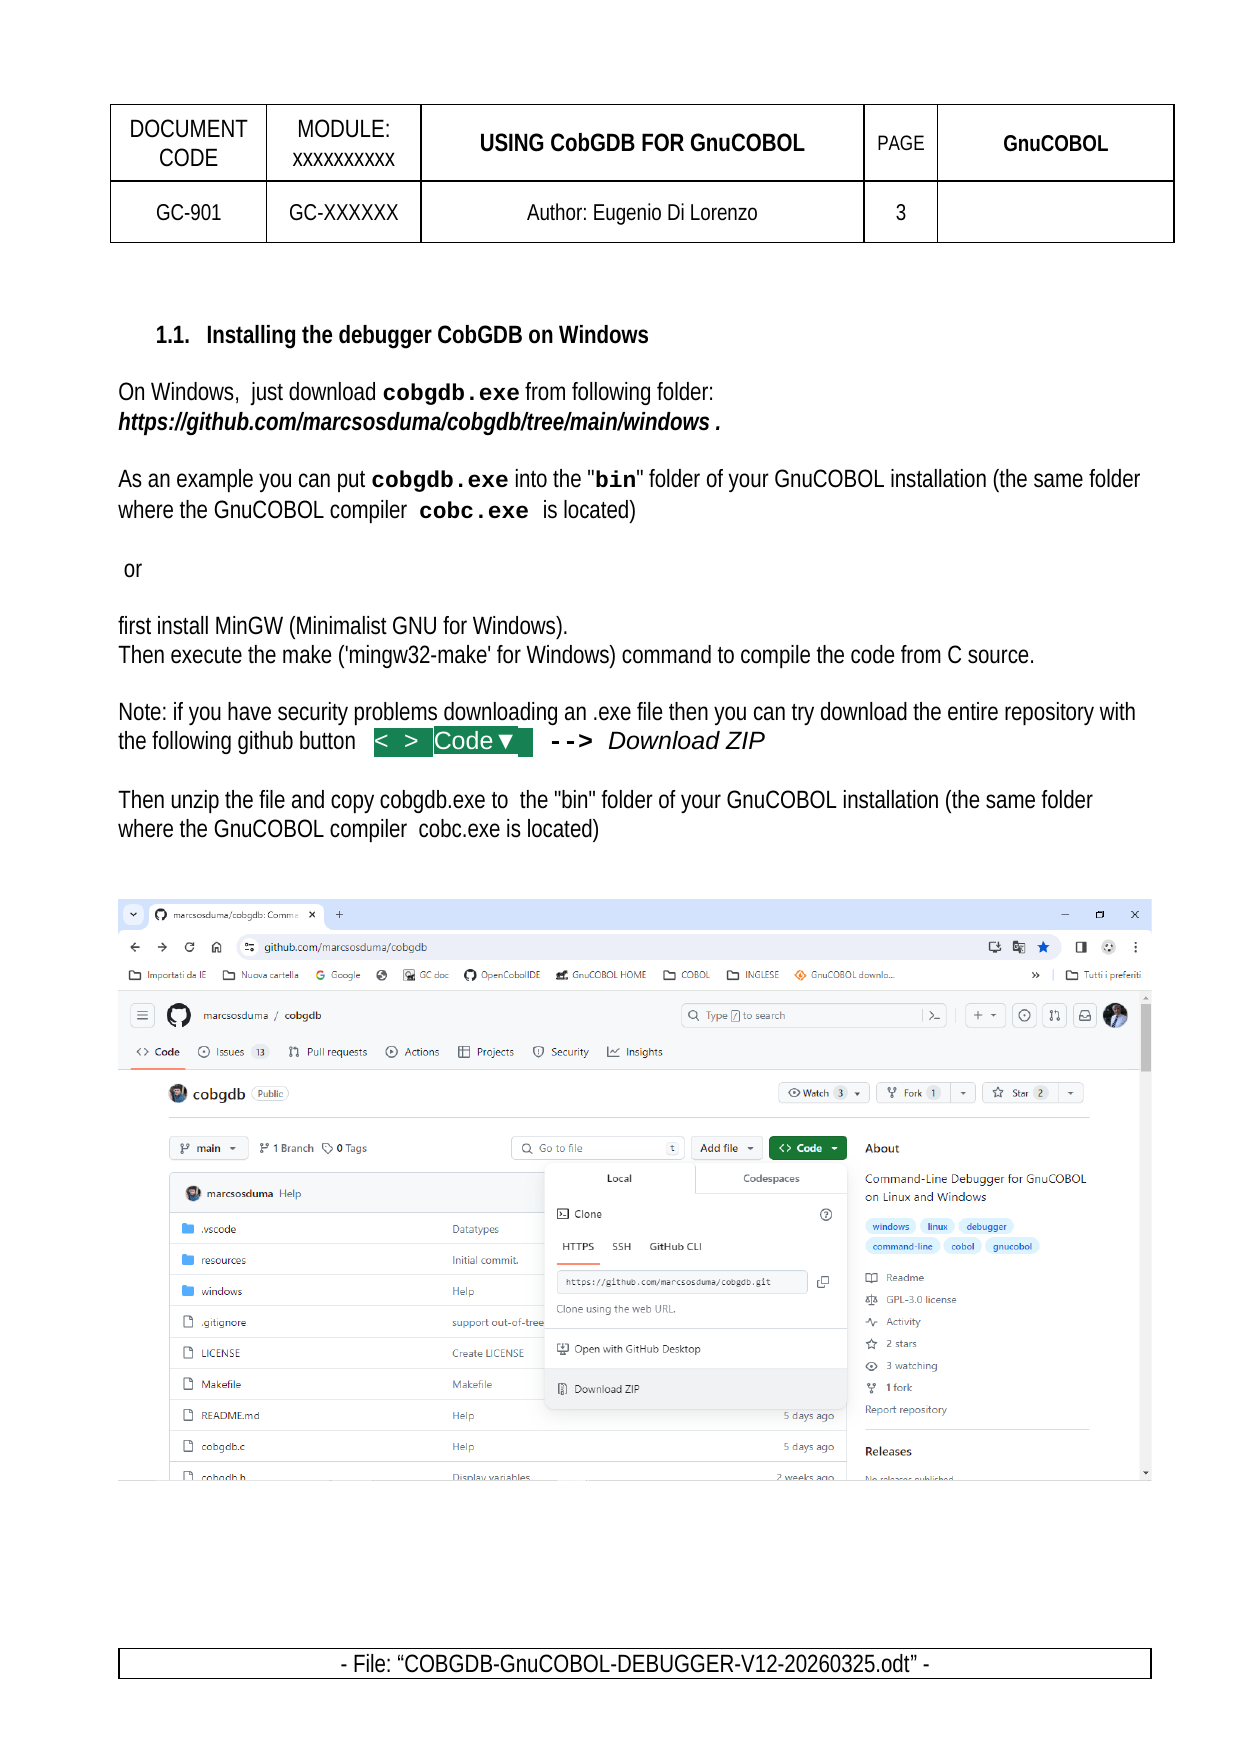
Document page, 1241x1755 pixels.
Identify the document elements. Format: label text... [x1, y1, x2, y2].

text Then unzip the file and copy cobgdb.exe to the "bin" folder of your GnuCOBOL installation (the same folder where the GnuCOBOL compiler cobc.exe is located) [118, 785, 1152, 842]
text first install MinGW (Minimalist GNU for Windows). [118, 611, 1152, 640]
text Then execute the make ('mingw32-make' for Windows) command to compile the code from C source. [118, 640, 1152, 668]
text or [118, 554, 1152, 582]
text On Windows, just download cobgdb.exe from following folder: https://github.com/marcsosduma/cobgdb/tree/main/windows . [118, 377, 1152, 436]
subtitle Installing the debugger CobGDB on Windows [156, 319, 1152, 348]
picture [118, 899, 1152, 1481]
text Note: if you have security problems downloading an .exe file then you can try download the entire repository with the following github button < > Code▼ --> Download ZIP [118, 697, 1152, 757]
text As an example you can put cobgdb.exe into the "bin" folder of your GnuCOBOL installation (the same folder where the GnuCOBOL compiler cobc.exe is located) [118, 464, 1152, 525]
